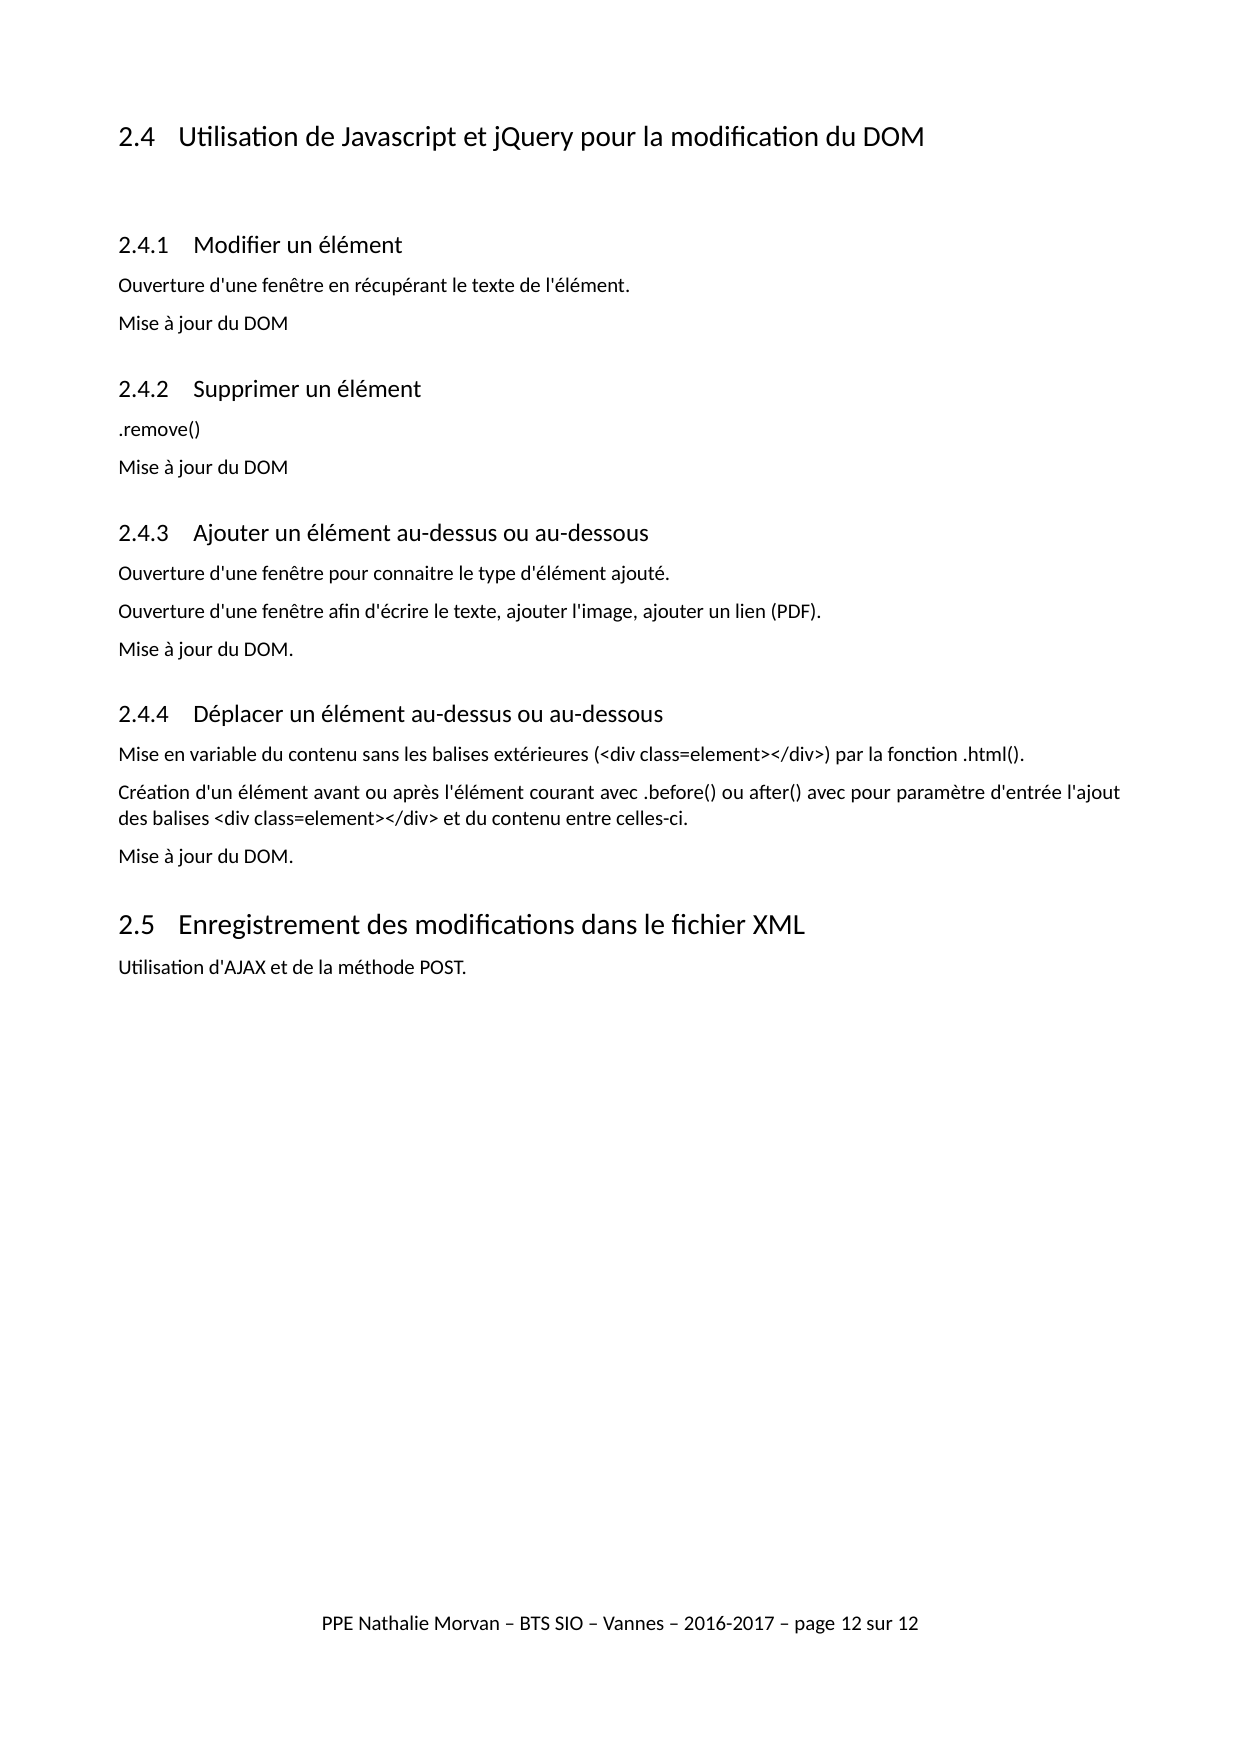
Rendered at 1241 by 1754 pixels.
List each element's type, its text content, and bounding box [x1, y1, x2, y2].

subtitle Supprimer un élément [118, 373, 1122, 403]
subtitle Enregistrement des modifications dans le fichier XML [118, 906, 1122, 941]
subtitle Modifier un élément [118, 229, 1122, 260]
subtitle Déplacer un élément au-dessus ou au-dessous [118, 699, 1122, 729]
text Création d'un élément avant ou après l'élément courant avec .before() ou after() avec pour paramètre d'entrée l'ajout des balises <div class=element></div> et du contenu entre celles-ci. [118, 779, 1122, 830]
text Mise à jour du DOM. [118, 843, 1122, 868]
text Utilisation d'AJAX et de la méthode POST. [118, 954, 1122, 979]
subtitle Ajouter un élément au-dessus ou au-dessous [118, 517, 1122, 547]
text Mise en variable du contenu sans les balises extérieures (<div class=element></div>) par la fonction .html(). [118, 742, 1122, 767]
text Ouverture d'une fenêtre pour connaitre le type d'élément ajouté. [118, 560, 1122, 585]
text Mise à jour du DOM [118, 310, 1122, 336]
text Ouverture d'une fenêtre afin d'écrire le texte, ajouter l'image, ajouter un lien (PDF). [118, 598, 1122, 623]
text Ouverture d'une fenêtre en récupérant le texte de l'élément. [118, 272, 1122, 298]
text Mise à jour du DOM [118, 454, 1122, 479]
text .remove() [118, 416, 1122, 441]
subtitle Utilisation de Javascript et jQuery pour la modification du DOM [118, 118, 1122, 154]
text Mise à jour du DOM. [118, 636, 1122, 661]
